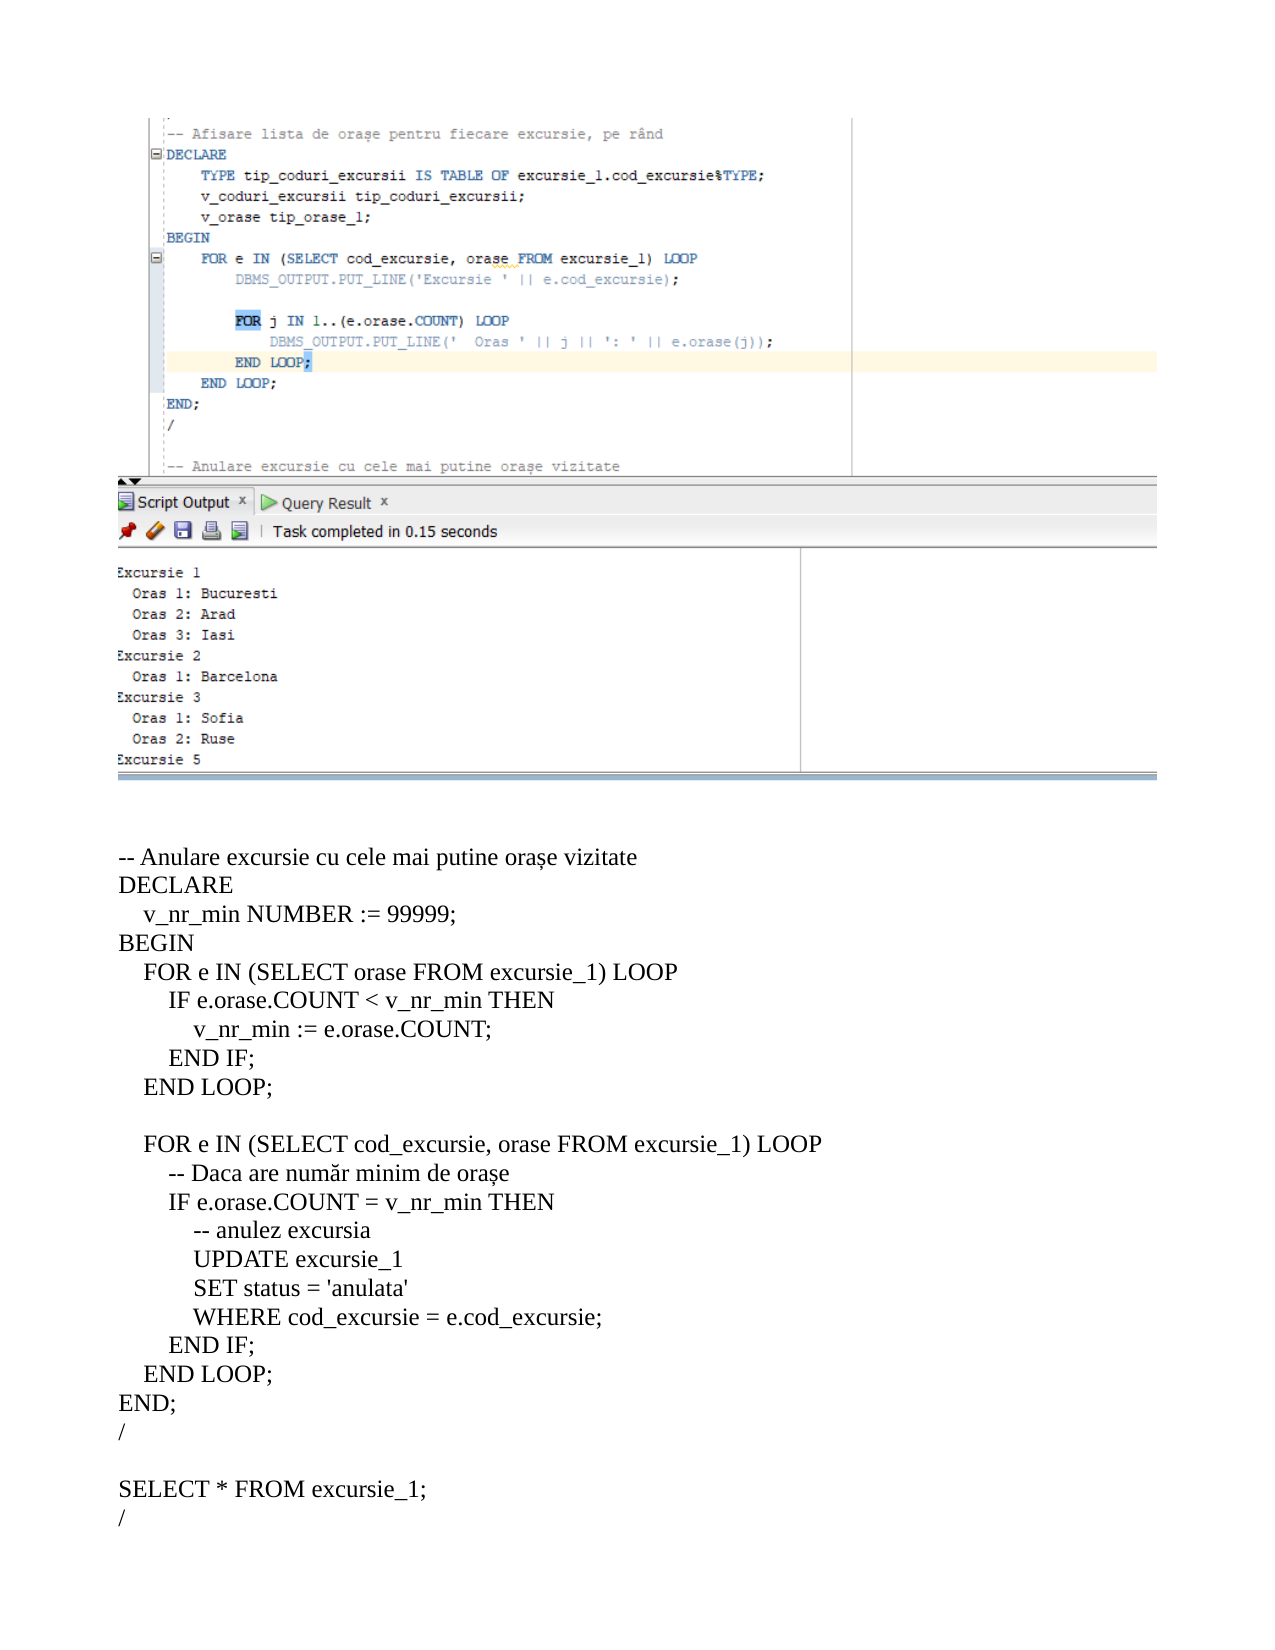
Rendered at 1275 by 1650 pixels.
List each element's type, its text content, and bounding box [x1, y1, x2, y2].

text SET status = 'anulata' [118, 1273, 1157, 1302]
text -- anulez excursia [118, 1215, 1157, 1244]
text IF e.orase.COUNT = v_nr_min THEN [118, 1187, 1157, 1215]
text END; [118, 1388, 1157, 1417]
text SELECT * FROM excursie_1; [118, 1474, 1157, 1503]
text END LOOP; [118, 1359, 1157, 1388]
text FOR e IN (SELECT orase FROM excursie_1) LOOP [118, 957, 1157, 985]
text UPDATE excursie_1 [118, 1244, 1157, 1273]
text BEGIN [118, 928, 1157, 957]
text / [118, 1417, 1157, 1445]
text IF e.orase.COUNT < v_nr_min THEN [118, 985, 1157, 1014]
text FOR e IN (SELECT cod_excursie, orase FROM excursie_1) LOOP [118, 1129, 1157, 1158]
text END IF; [118, 1043, 1157, 1072]
text WHERE cod_excursie = e.cod_excursie; [118, 1302, 1157, 1330]
text DECLARE [118, 870, 1157, 899]
text -- Anulare excursie cu cele mai putine orașe vizitate [118, 842, 1157, 870]
text END IF; [118, 1330, 1157, 1359]
text / [118, 1503, 1157, 1532]
text v_nr_min := e.orase.COUNT; [118, 1014, 1157, 1043]
text v_nr_min NUMBER := 99999; [118, 899, 1157, 928]
text -- Daca are număr minim de orașe [118, 1158, 1157, 1187]
text END LOOP; [118, 1072, 1157, 1100]
